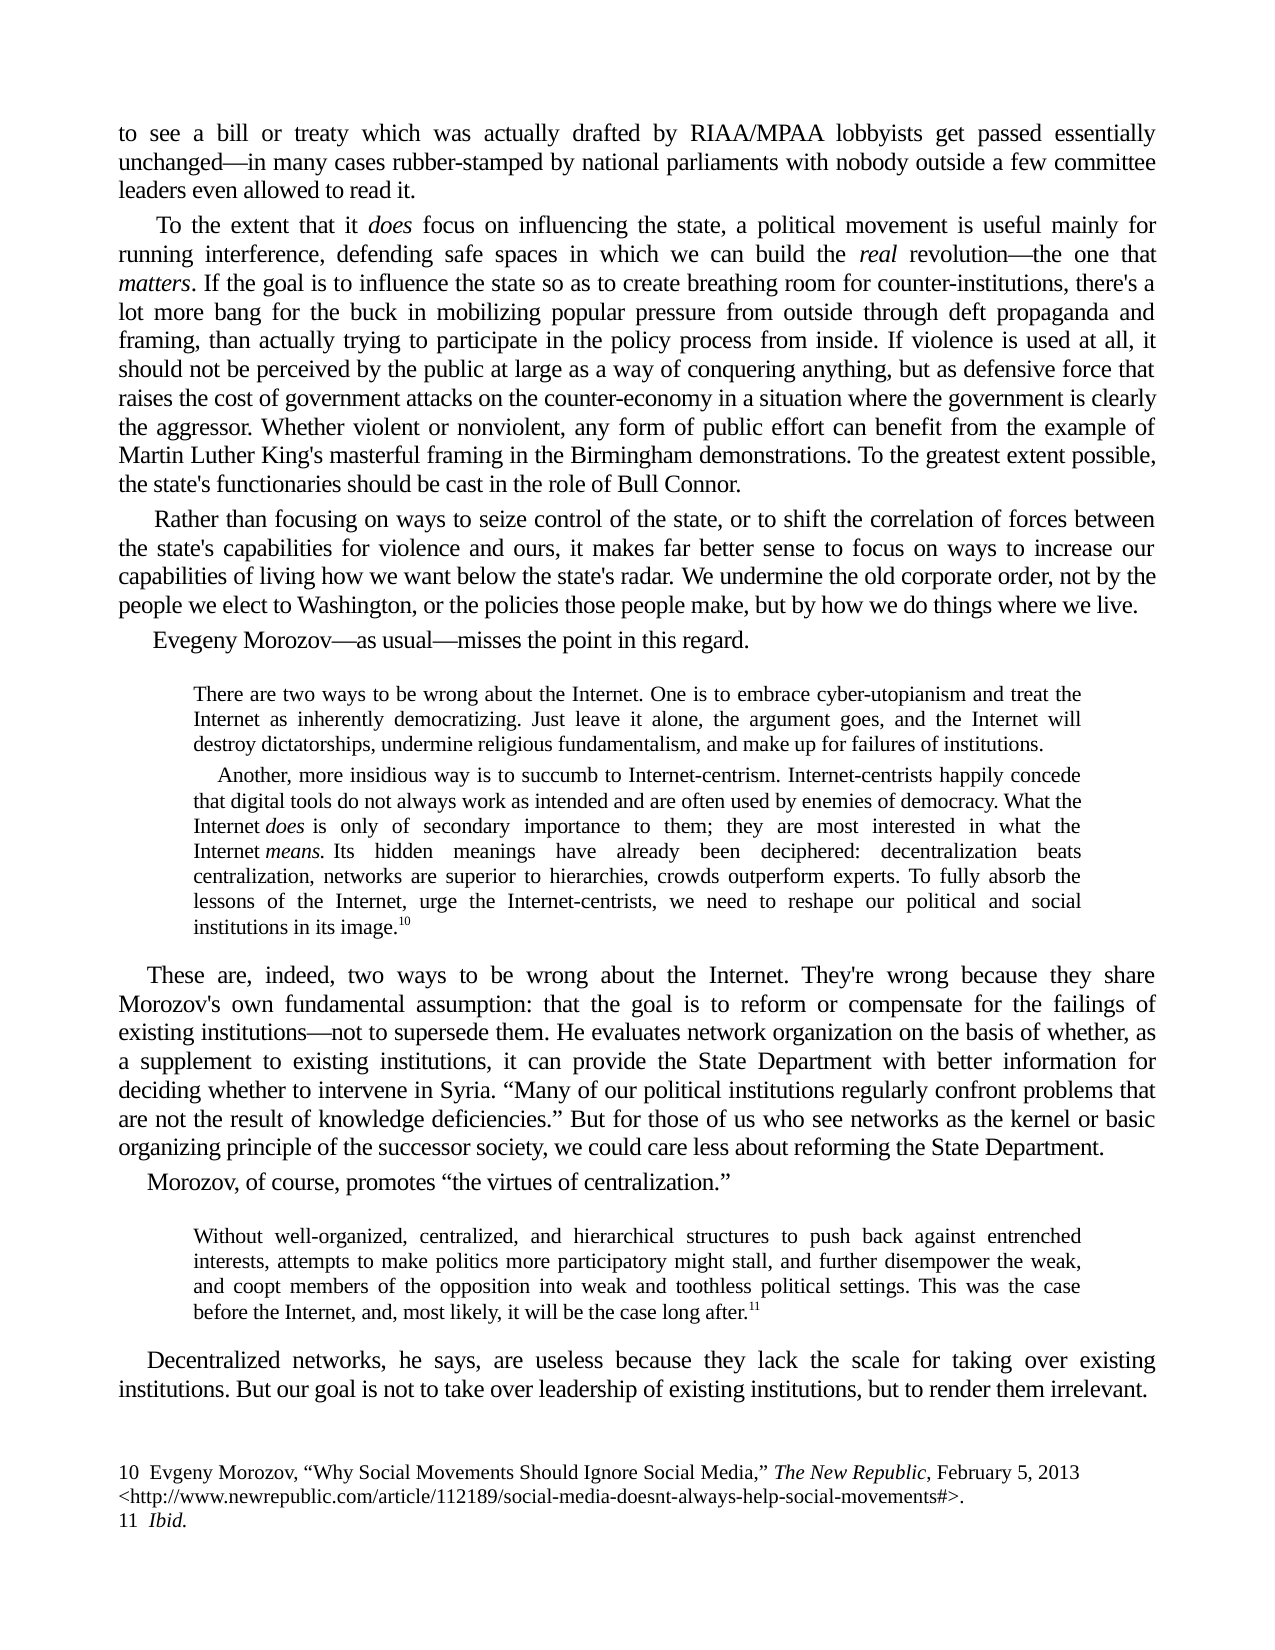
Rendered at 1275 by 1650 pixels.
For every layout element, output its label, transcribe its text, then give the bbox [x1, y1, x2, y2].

text Evegeny Morozov—as usual—misses the point in this regard. [118, 625, 1157, 654]
text Morozov, of course, promotes “the virtues of centralization.” [118, 1167, 1157, 1196]
text Another, more insidious way is to succumb to Internet-centrism. Internet-centrists happily concede that digital tools do not always work as intended and are often used by enemies of democracy. What the Internet does is only of secondary importance to them; they are most interested in what the Internet means. Its hidden meanings have already been deciphered: decentralization beats centralization, networks are superior to hierarchies, crowds outperform experts. To fully absorb the lessons of the Internet, urge the Internet-centrists, we need to reshape our political and social institutions in its image. [193, 762, 1082, 939]
text Ibid. [118, 1508, 1157, 1532]
text There are two ways to be wrong about the Internet. One is to embrace cyber-utopianism and treat the Internet as inherently democratizing. Just leave it alone, the argument goes, and the Internet will destroy dictatorships, undermine religious fundamentalism, and make up for failures of institutions. [193, 681, 1082, 756]
text Without well-organized, centralized, and hierarchical structures to push back against entrenched interests, attempts to make politics more participatory might stall, and further disempower the weak, and coopt members of the opposition into weak and toothless political settings. This was the case before the Internet, and, most likely, it will be the case long after. [193, 1223, 1082, 1324]
text To the extent that it does focus on influencing the state, a political movement is useful mainly for running interference, defending safe spaces in which we can build the real revolution—the one that matters. If the goal is to influence the state so as to create breathing room for counter-institutions, there's a lot more bang for the buck in mobilizing popular pressure from outside through deft propaganda and framing, than actually trying to participate in the policy process from inside. If violence is used at all, it should not be perceived by the public at large as a way of conquering anything, but as defensive force that raises the cost of government attacks on the counter-economy in a situation where the government is clearly the aggressor. Whether violent or nonviolent, any form of public effort can benefit from the example of Martin Luther King's masterful framing in the Birmingham demonstrations. To the greatest extent possible, the state's functionaries should be cast in the role of Bull Connor. [118, 210, 1157, 498]
text Decentralized networks, he says, are useless because they lack the scale for taking over existing institutions. But our goal is not to take over leadership of existing institutions, but to render them irrelevant. [118, 1345, 1157, 1402]
text Evgeny Morozov, “Why Social Movements Should Ignore Social Media,” The New Republic, February 5, 2013 <http://www.newrepublic.com/article/112189/social-media-doesnt-always-help-social-movements#>. [118, 1460, 1157, 1508]
text Rather than focusing on ways to seize control of the state, or to shift the correlation of forces between the state's capabilities for violence and ours, it makes far better sense to focus on ways to increase our capabilities of living how we want below the state's radar. We undermine the old corporate order, not by the people we elect to Washington, or the policies those people make, but by how we do things where we live. [118, 504, 1157, 619]
text These are, indeed, two ways to be wrong about the Internet. They're wrong because they share Morozov's own fundamental assumption: that the goal is to reform or compensate for the failings of existing institutions—not to supersede them. He evaluates network organization on the basis of whether, as a supplement to existing institutions, it can provide the State Department with better information for deciding whether to intervene in Syria. “Many of our political institutions regularly confront problems that are not the result of knowledge deficiencies.” But for those of us who see networks as the kernel or basic organizing principle of the successor society, we could care less about reforming the State Department. [118, 960, 1157, 1161]
text to see a bill or treaty which was actually drafted by RIAA/MPAA lobbyists get passed essentially unchanged—in many cases rubber-stamped by national parliaments with nobody outside a few committee leaders even allowed to read it. [118, 118, 1157, 204]
